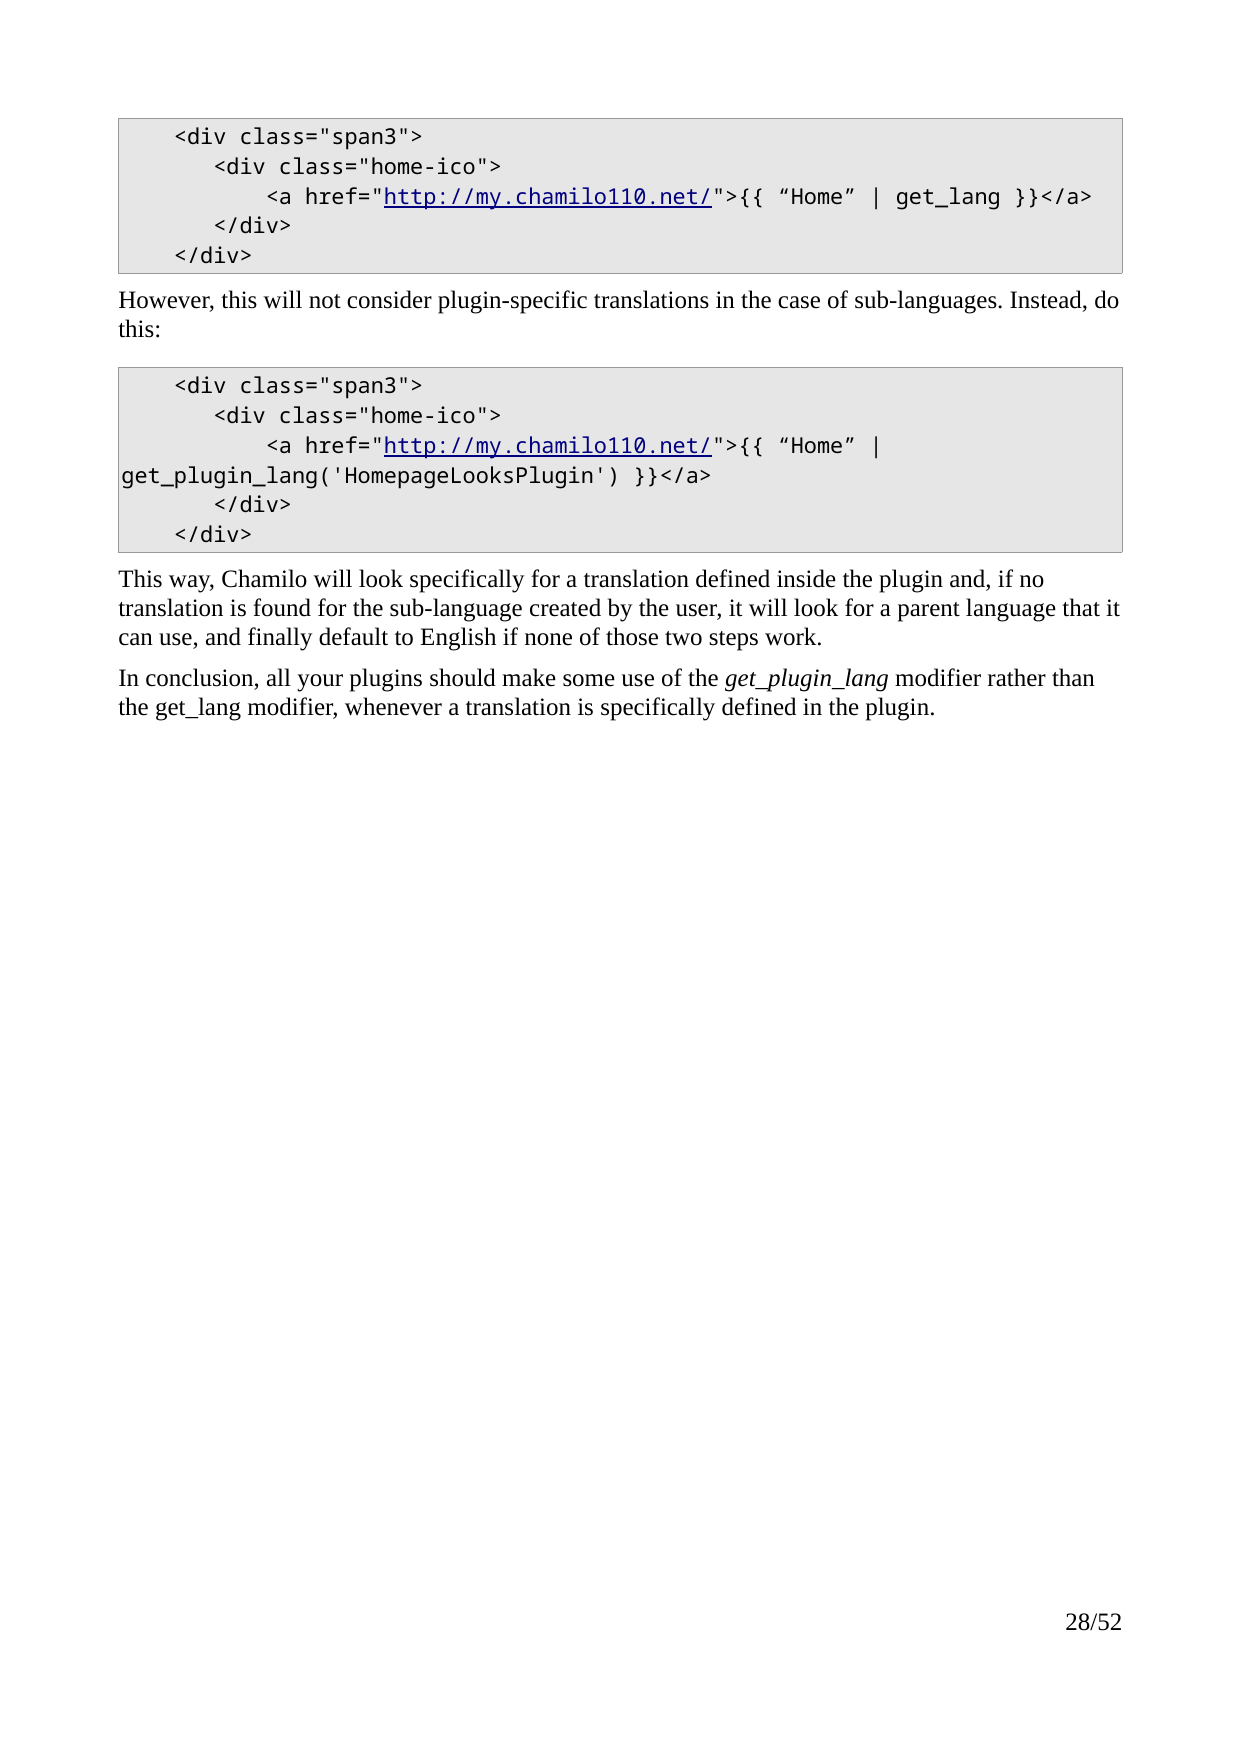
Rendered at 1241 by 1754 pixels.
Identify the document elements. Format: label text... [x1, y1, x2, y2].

text <div class="span3"> <div class="home-ico"> <a href="http://my.chamilo110.net/">{{ “Home” | get_lang }}</a> </div> </div> [119, 119, 1122, 273]
text However, this will not consider plugin-specific translations in the case of sub-languages. Instead, do this: [118, 286, 1122, 343]
text This way, Chamilo will look specifically for a translation defined inside the plugin and, if no translation is found for the sub-language created by the user, it will look for a parent language that it can use, and finally default to English if none of those two steps work. [118, 564, 1122, 651]
text <div class="span3"> <div class="home-ico"> <a href="http://my.chamilo110.net/">{{ “Home” | get_plugin_lang('HomepageLooksPlugin') }}</a> </div> </div> [119, 368, 1122, 552]
text In conclusion, all your plugins should make some use of the get_plugin_lang modifier rather than the get_lang modifier, whenever a translation is specifically defined in the plugin. [118, 663, 1122, 721]
